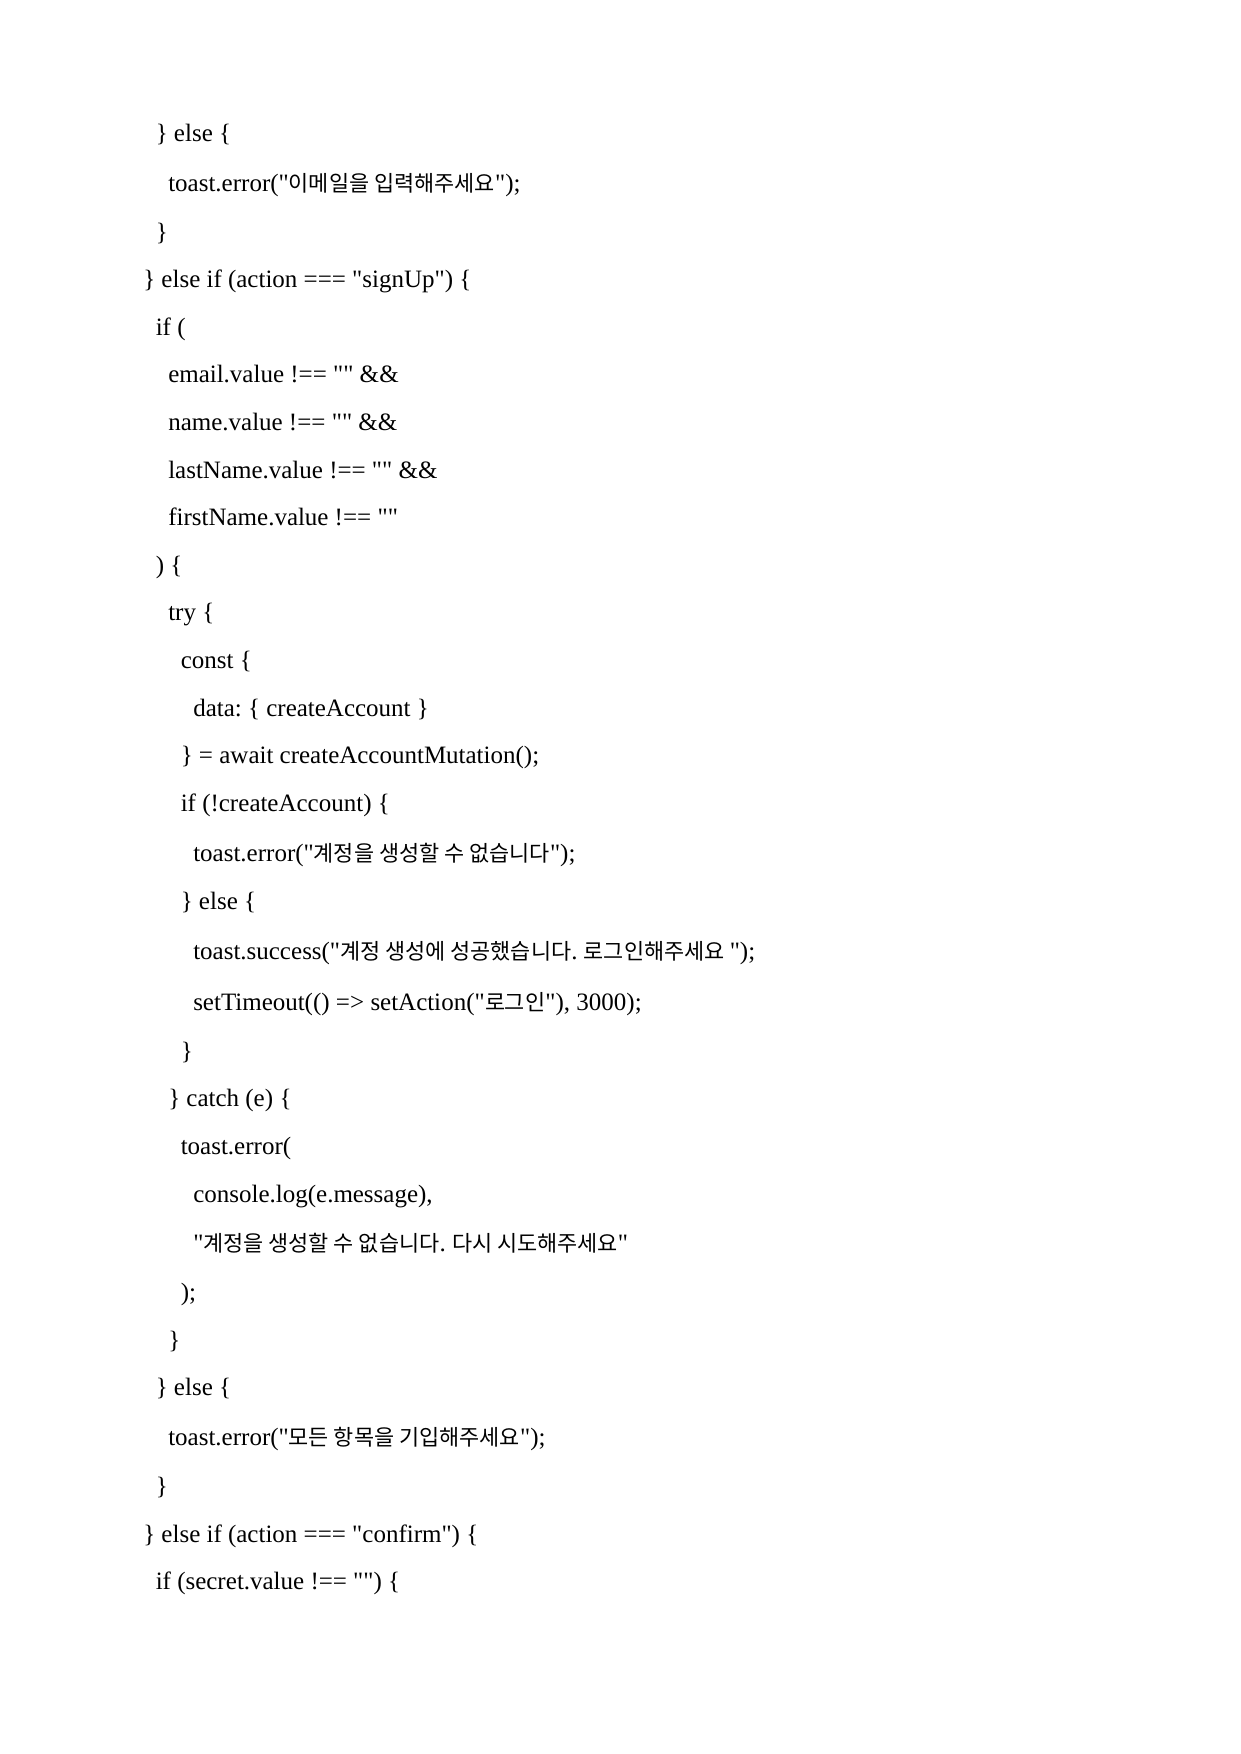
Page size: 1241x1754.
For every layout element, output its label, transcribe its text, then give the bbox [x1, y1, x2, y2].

text toast.error("이메일을 입력해주세요"); [118, 166, 1122, 197]
text } catch (e) { [118, 1083, 1122, 1112]
text data: { createAccount } [118, 693, 1122, 721]
text if (!createAccount) { [118, 788, 1122, 817]
text if (secret.value !== "") { [118, 1566, 1122, 1595]
text toast.error("모든 항목을 기입해주세요"); [118, 1420, 1122, 1452]
text } = await createAccountMutation(); [118, 740, 1122, 769]
text email.value !== "" && [118, 359, 1122, 388]
text } else if (action === "confirm") { [118, 1519, 1122, 1547]
text } else { [118, 118, 1122, 147]
text } [118, 1471, 1122, 1500]
text const { [118, 645, 1122, 674]
text } [118, 1036, 1122, 1065]
text } else if (action === "signUp") { [118, 264, 1122, 293]
text "계정을 생성할 수 없습니다. 다시 시도해주세요" [118, 1226, 1122, 1258]
text } else { [118, 1372, 1122, 1401]
text ) { [118, 550, 1122, 579]
text console.log(e.message), [118, 1179, 1122, 1207]
text try { [118, 597, 1122, 626]
text toast.error( [118, 1131, 1122, 1160]
text } [118, 217, 1122, 245]
text toast.success("계정 생성에 성공했습니다. 로그인해주세요 "); [118, 934, 1122, 966]
text toast.error("계정을 생성할 수 없습니다"); [118, 836, 1122, 867]
text ); [118, 1277, 1122, 1306]
text setTimeout(() => setAction("로그인"), 3000); [118, 985, 1122, 1017]
text } [118, 1325, 1122, 1354]
text if ( [118, 312, 1122, 341]
text lastName.value !== "" && [118, 455, 1122, 483]
text firstName.value !== "" [118, 502, 1122, 531]
text } else { [118, 886, 1122, 915]
text name.value !== "" && [118, 407, 1122, 436]
